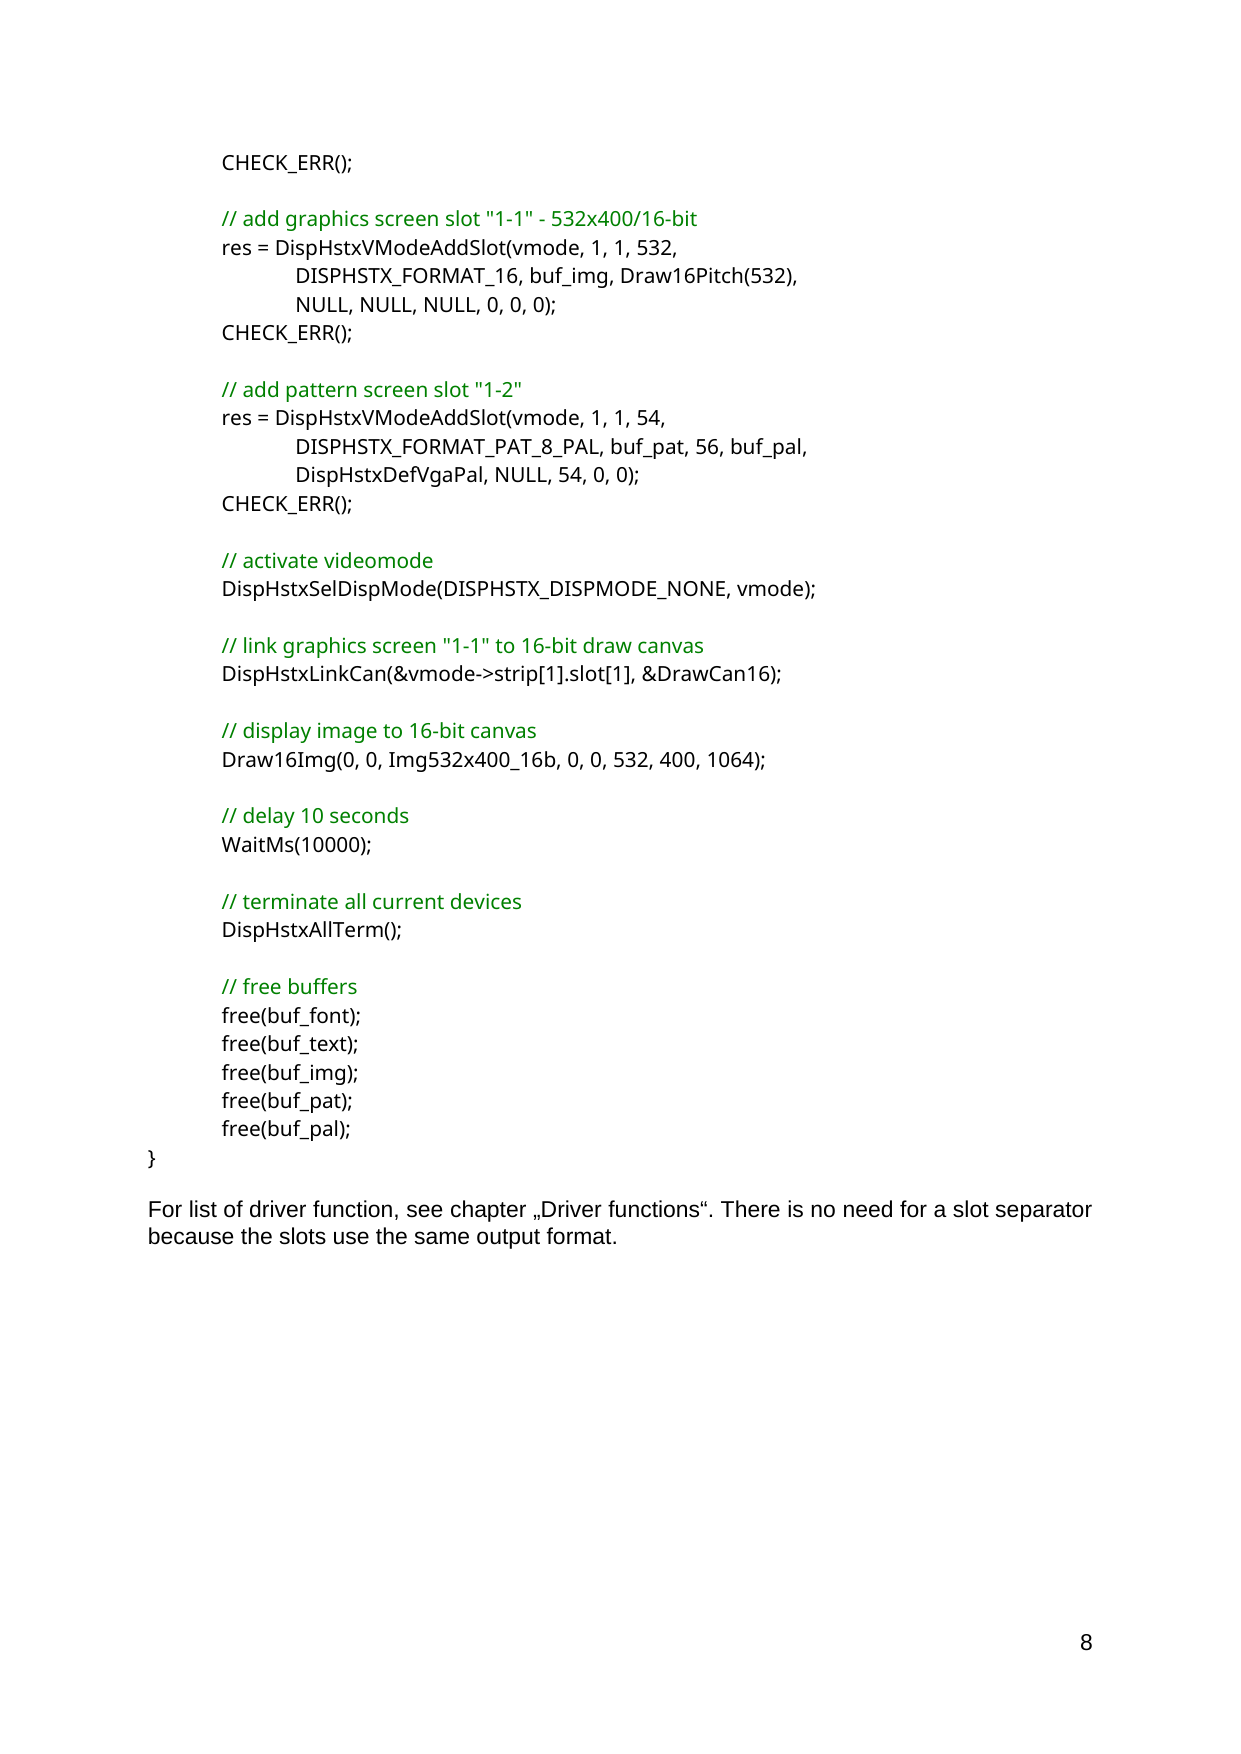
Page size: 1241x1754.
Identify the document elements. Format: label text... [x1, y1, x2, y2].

text DispHstxAllTerm(); [148, 915, 1093, 944]
text // activate videomode [148, 546, 1093, 574]
text // display image to 16-bit canvas [148, 716, 1093, 745]
text // delay 10 seconds [148, 802, 1093, 830]
text free(buf_font); [148, 1001, 1093, 1029]
text // add pattern screen slot "1-2" [148, 375, 1093, 403]
text CHECK_ERR(); [148, 148, 1093, 176]
text free(buf_text); [148, 1029, 1093, 1058]
text DispHstxLinkCan(&vmode->strip[1].slot[1], &DrawCan16); [148, 659, 1093, 688]
text free(buf_pat); [148, 1086, 1093, 1114]
text } [148, 1143, 1093, 1171]
text DISPHSTX_FORMAT_16, buf_img, Draw16Pitch(532), [221, 261, 1093, 290]
text DispHstxDefVgaPal, NULL, 54, 0, 0); [295, 460, 1093, 489]
text WaitMs(10000); [148, 830, 1093, 858]
text // link graphics screen "1-1" to 16-bit draw canvas [148, 631, 1093, 659]
text // free buffers [148, 972, 1093, 1001]
text CHECK_ERR(); [148, 318, 1093, 347]
text res = DispHstxVModeAddSlot(vmode, 1, 1, 54, [148, 403, 1093, 432]
text NULL, NULL, NULL, 0, 0, 0); [221, 290, 1093, 318]
text DispHstxSelDispMode(DISPHSTX_DISPMODE_NONE, vmode); [148, 574, 1093, 603]
text For list of driver function, see chapter „Driver functions“. There is no need for a slot separator because the slots use the same output format. [148, 1196, 1093, 1249]
text Draw16Img(0, 0, Img532x400_16b, 0, 0, 532, 400, 1064); [148, 745, 1093, 773]
text free(buf_pal); [148, 1114, 1093, 1143]
text CHECK_ERR(); [148, 489, 1093, 517]
text res = DispHstxVModeAddSlot(vmode, 1, 1, 532, [148, 233, 1093, 261]
text DISPHSTX_FORMAT_PAT_8_PAL, buf_pat, 56, buf_pal, [221, 432, 1093, 460]
text // add graphics screen slot "1-1" - 532x400/16-bit [148, 204, 1093, 233]
text // terminate all current devices [148, 887, 1093, 915]
text free(buf_img); [148, 1058, 1093, 1086]
